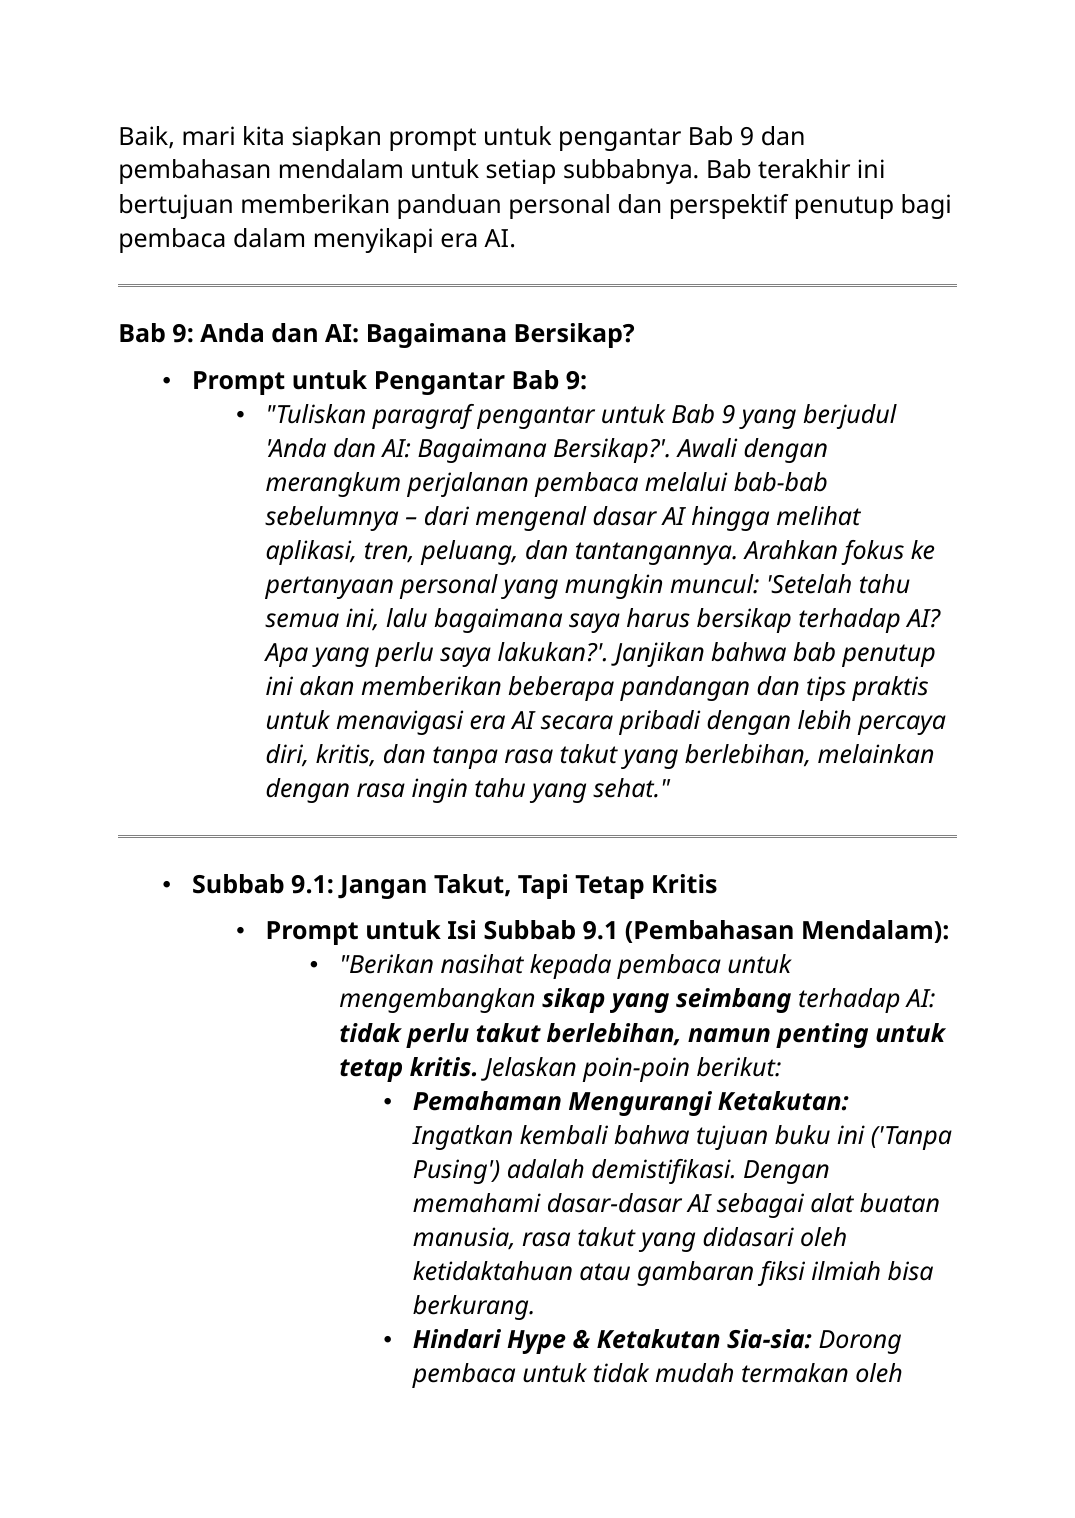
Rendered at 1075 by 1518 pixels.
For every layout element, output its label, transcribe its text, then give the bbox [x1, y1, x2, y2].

list Prompt untuk Pengantar Bab 9: [162, 362, 957, 396]
list Pemahaman Mengurangi Ketakutan: Ingatkan kembali bahwa tujuan buku ini ('Tanpa Pusing') adalah demistifikasi. Dengan memahami dasar-dasar AI sebagai alat buatan manusia, rasa takut yang didasari oleh ketidaktahuan atau gambaran fiksi ilmiah bisa berkurang. [383, 1083, 957, 1322]
list Prompt untuk Isi Subbab 9.1 (Pembahasan Mendalam): [236, 913, 957, 947]
list "Tuliskan paragraf pengantar untuk Bab 9 yang berjudul 'Anda dan AI: Bagaimana Bersikap?'. Awali dengan merangkum perjalanan pembaca melalui bab-bab sebelumnya – dari mengenal dasar AI hingga melihat aplikasi, tren, peluang, dan tantangannya. Arahkan fokus ke pertanyaan personal yang mungkin muncul: 'Setelah tahu semua ini, lalu bagaimana saya harus bersikap terhadap AI? Apa yang perlu saya lakukan?'. Janjikan bahwa bab penutup ini akan memberikan beberapa pandangan dan tips praktis untuk menavigasi era AI secara pribadi dengan lebih percaya diri, kritis, dan tanpa rasa takut yang berlebihan, melainkan dengan rasa ingin tahu yang sehat." [236, 396, 957, 805]
list Hindari Hype & Ketakutan Sia-sia: Dorong pembaca untuk tidak mudah termakan oleh [383, 1322, 957, 1390]
text Bab 9: Anda dan AI: Bagaimana Bersikap? [118, 316, 957, 350]
list Subbab 9.1: Jangan Takut, Tapi Tetap Kritis [162, 866, 957, 901]
list "Berikan nasihat kepada pembaca untuk mengembangkan sikap yang seimbang terhadap AI: tidak perlu takut berlebihan, namun penting untuk tetap kritis. Jelaskan poin-poin berikut: [309, 947, 957, 1083]
text Baik, mari kita siapkan prompt untuk pengantar Bab 9 dan pembahasan mendalam untuk setiap subbabnya. Bab terakhir ini bertujuan memberikan panduan personal dan perspektif penutup bagi pembaca dalam menyikapi era AI. [118, 118, 957, 254]
